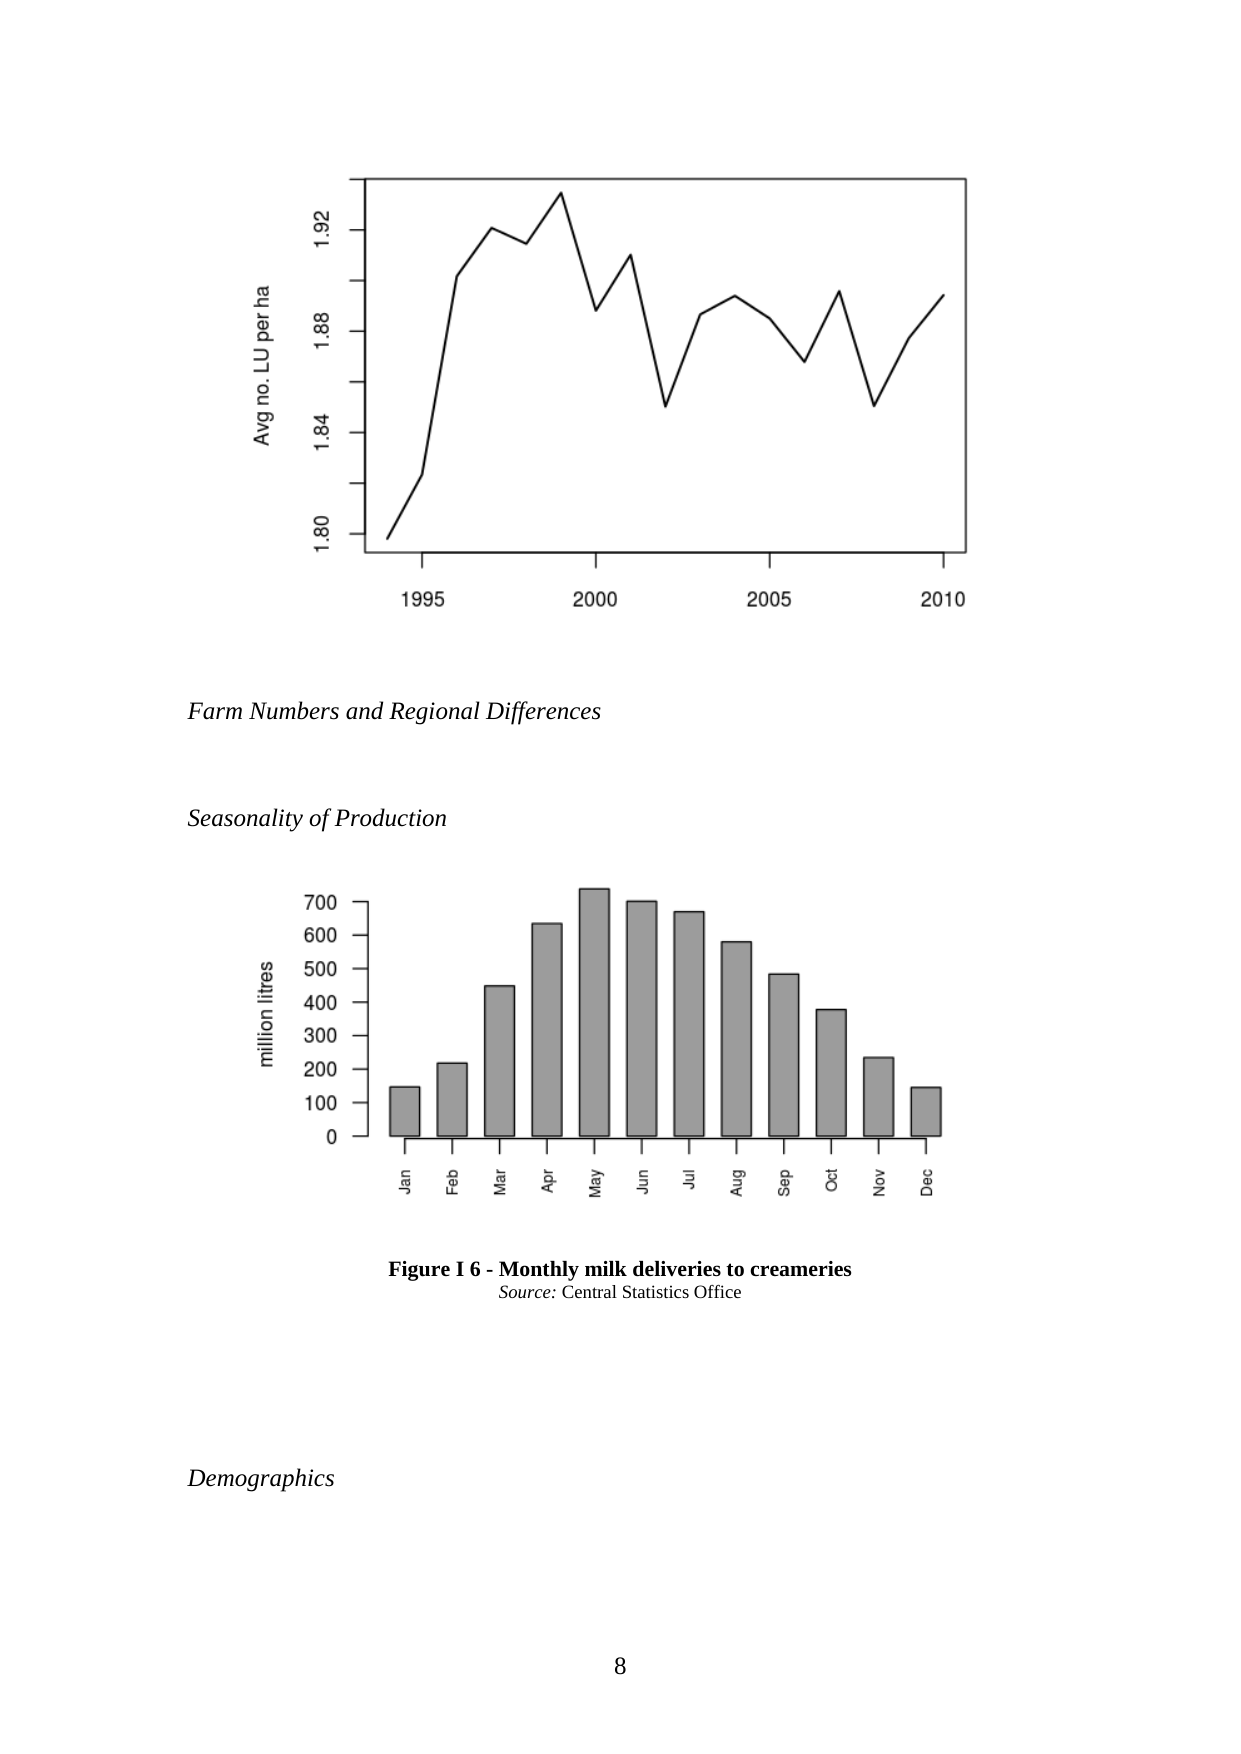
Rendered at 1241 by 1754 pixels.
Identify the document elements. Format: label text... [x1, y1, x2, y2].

subtitle Seasonality of Production [187, 803, 1053, 832]
subtitle Farm Numbers and Regional Differences [187, 696, 1053, 725]
text Figure I 6 - Monthly milk deliveries to creameries [245, 1256, 995, 1281]
subtitle Demographics [187, 1463, 1053, 1492]
picture [245, 150, 996, 643]
text Source: Central Statistics Office [245, 1281, 995, 1303]
picture [245, 856, 996, 1232]
